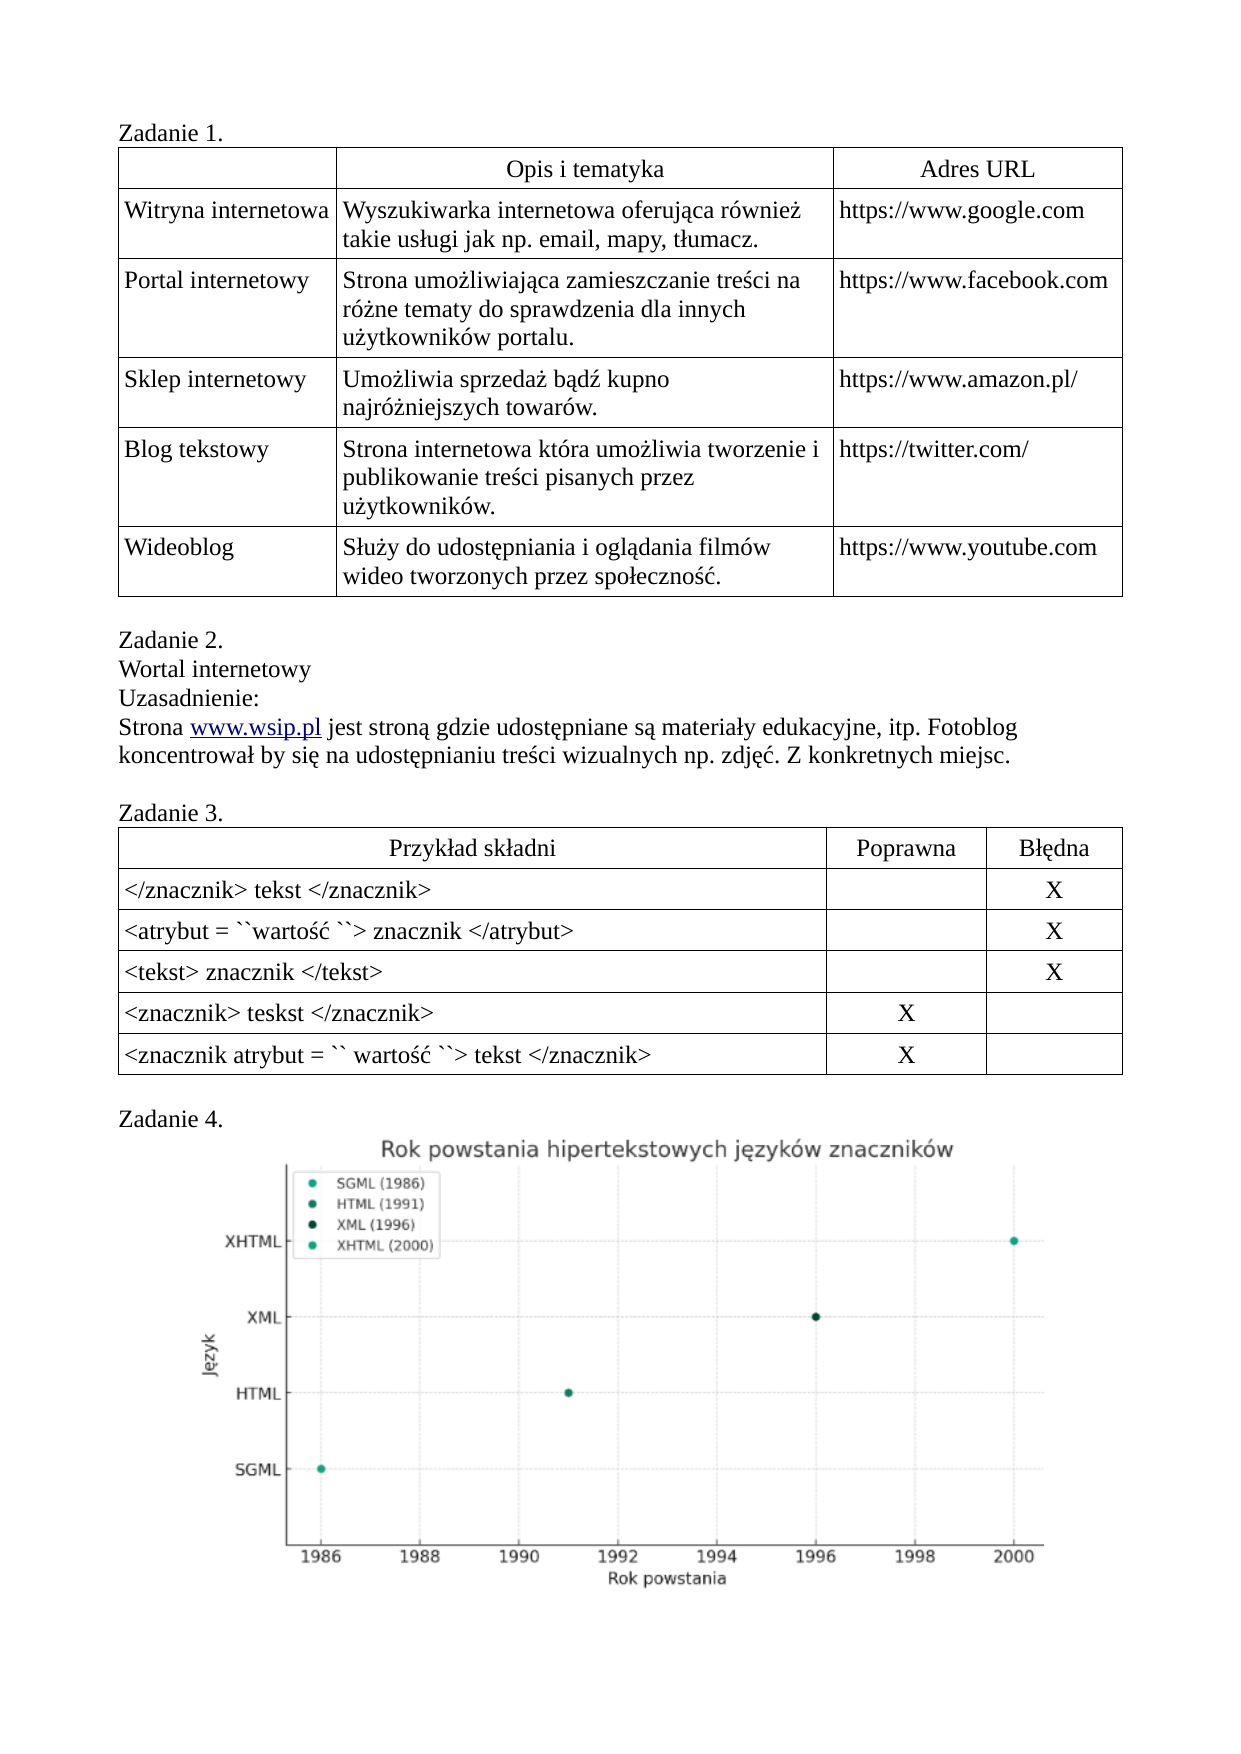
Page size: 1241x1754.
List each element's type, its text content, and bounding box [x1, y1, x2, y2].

table_cell <znacznik atrybut = `` wartość ``> tekst </znacznik> [119, 1034, 826, 1074]
table_header Przykład składni [119, 828, 826, 868]
table_cell Witryna internetowa [119, 189, 336, 258]
table_cell [827, 951, 986, 992]
table_cell Strona umożliwiająca zamieszczanie treści na różne tematy do sprawdzenia dla innych użytkowników portalu. [337, 259, 833, 357]
table_cell Blog tekstowy [119, 428, 336, 526]
table_cell Portal internetowy [119, 259, 336, 357]
table_cell Wideoblog [119, 527, 336, 596]
table_cell https://www.facebook.com [834, 259, 1122, 357]
table_cell X [987, 910, 1122, 950]
table_cell <atrybut = ``wartość ``> znacznik </atrybut> [119, 910, 826, 950]
table_header [119, 148, 336, 188]
table_cell Umożliwia sprzedaż bądź kupno najróżniejszych towarów. [337, 358, 833, 427]
text Zadanie 1. [118, 118, 1122, 147]
table_cell Sklep internetowy [119, 358, 336, 427]
table_cell <znacznik> teskst </znacznik> [119, 993, 826, 1033]
table_cell [827, 910, 986, 950]
text Strona www.wsip.pl jest stroną gdzie udostępniane są materiały edukacyjne, itp. Fotoblog koncentrował by się na udostępnianiu treści wizualnych np. zdjęć. Z konkretnych miejsc. [118, 712, 1122, 769]
table_cell X [827, 1034, 986, 1074]
table_cell X [987, 869, 1122, 909]
table_cell Służy do udostępniania i oglądania filmów wideo tworzonych przez społeczność. [337, 527, 833, 596]
text Zadanie 3. [118, 798, 1122, 827]
table_header Adres URL [834, 148, 1122, 188]
table_cell Wyszukiwarka internetowa oferująca również takie usługi jak np. email, mapy, tłumacz. [337, 189, 833, 258]
table_header Poprawna [827, 828, 986, 868]
table_header Błędna [987, 828, 1122, 868]
text Uzasadnienie: [118, 683, 1122, 712]
table_cell https://twitter.com/ [834, 428, 1122, 526]
table_header Opis i tematyka [337, 148, 833, 188]
table_cell [987, 993, 1122, 1033]
table_cell </znacznik> tekst </znacznik> [119, 869, 826, 909]
table_cell <tekst> znacznik </tekst> [119, 951, 826, 992]
text Zadanie 4. [118, 1104, 1122, 1133]
text Zadanie 2. [118, 625, 1122, 654]
table_cell [827, 869, 986, 909]
table_cell https://www.google.com [834, 189, 1122, 258]
table_cell [987, 1034, 1122, 1074]
table_cell X [987, 951, 1122, 992]
text Wortal internetowy [118, 654, 1122, 683]
picture [196, 1132, 1045, 1591]
table_cell https://www.youtube.com [834, 527, 1122, 596]
table_cell X [827, 993, 986, 1033]
table_cell Strona internetowa która umożliwia tworzenie i publikowanie treści pisanych przez użytkowników. [337, 428, 833, 526]
table_cell https://www.amazon.pl/ [834, 358, 1122, 427]
